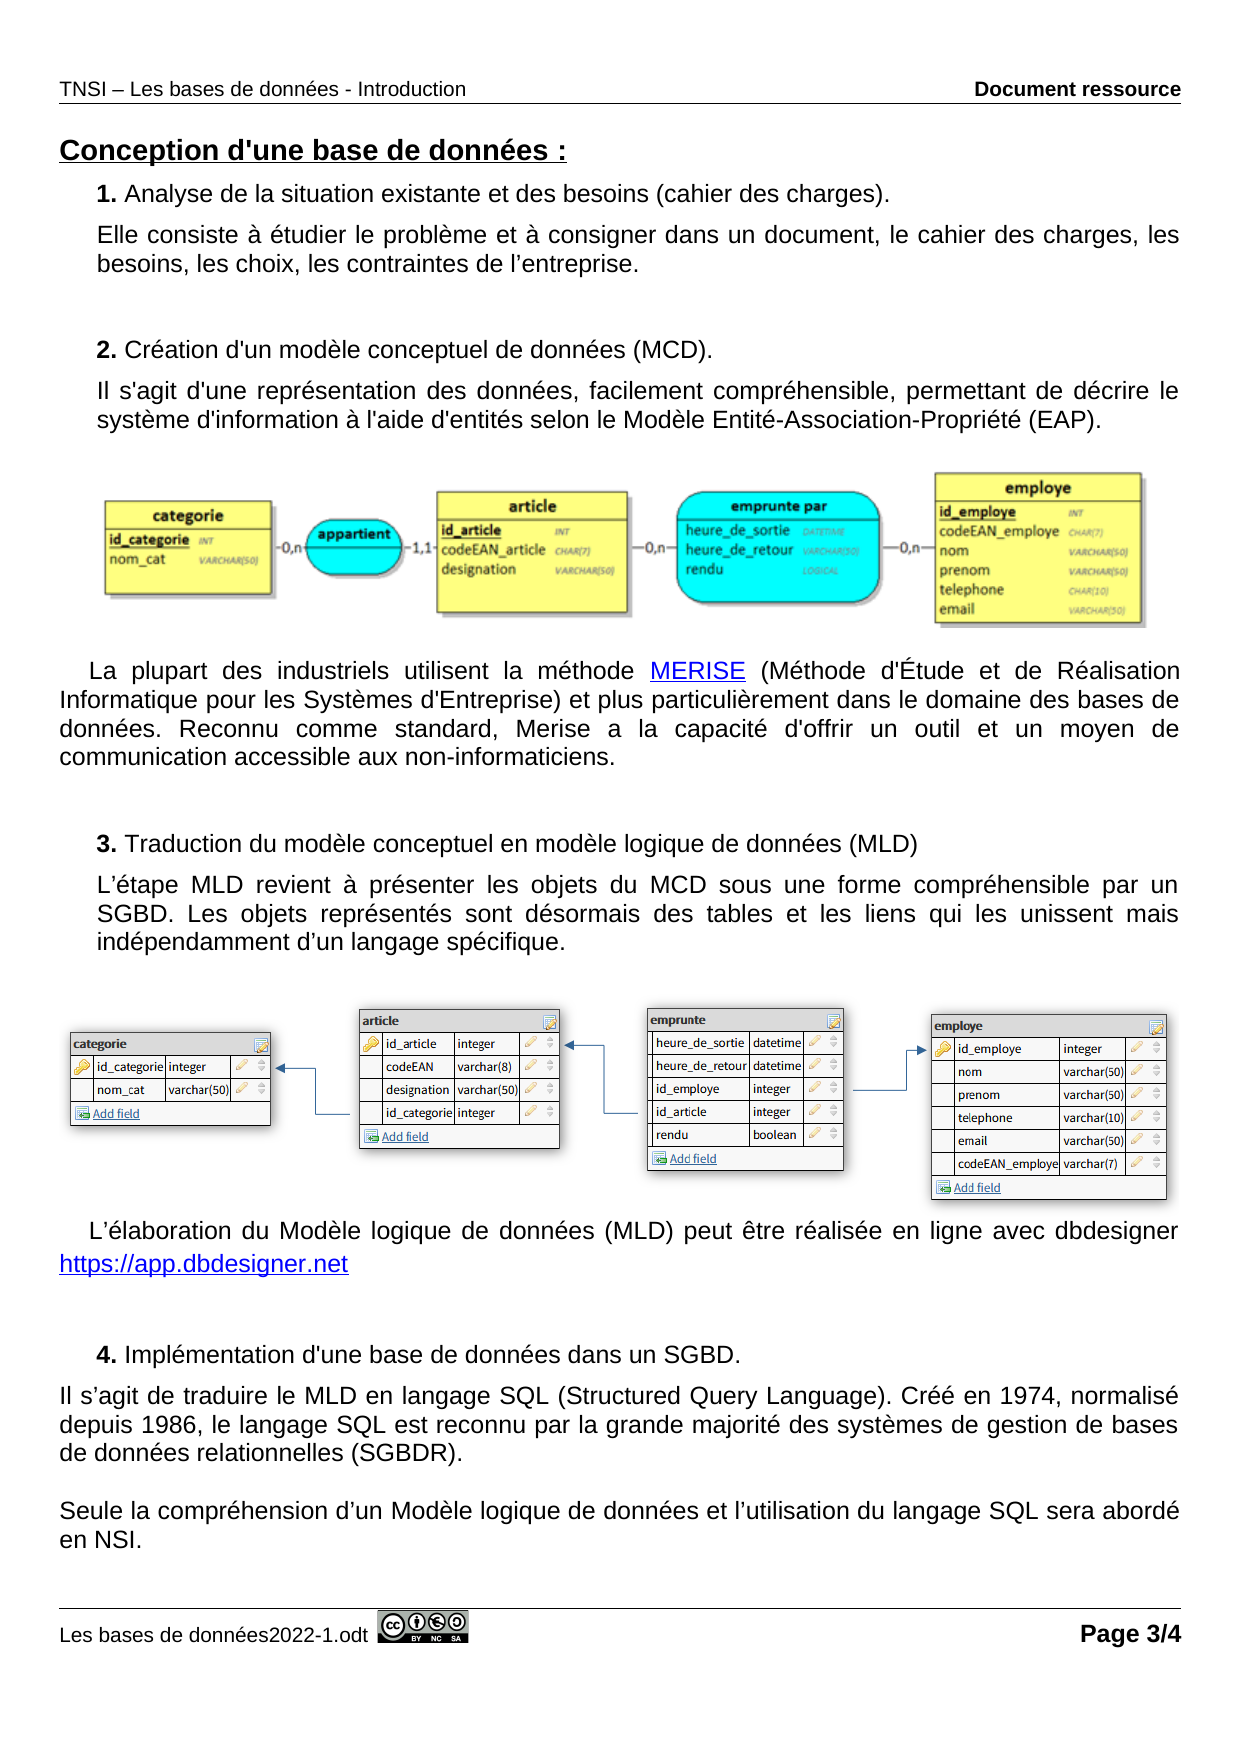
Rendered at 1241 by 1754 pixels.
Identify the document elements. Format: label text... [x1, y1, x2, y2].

text La plupart des industriels utilisent la méthode MERISE (Méthode d'Étude et de Réalisation Informatique pour les Systèmes d'Entreprise) et plus particulièrement dans le domaine des bases de données. Reconnu comme standard, Merise a la capacité d'offrir un outil et un moyen de communication accessible aux non-informaticiens. [59, 656, 1181, 771]
picture [93, 462, 1150, 628]
list Traduction du modèle conceptuel en modèle logique de données (MLD) [96, 829, 1181, 857]
list Il s'agit d'une représentation des données, facilement compréhensible, permettant de décrire le système d'information à l'aide d'entités selon le Modèle Entité-Association-Propriété (EAP). [97, 376, 1181, 434]
list Elle consiste à étudier le problème et à consigner dans un document, le cahier des charges, les besoins, les choix, les contraintes de l’entreprise. [97, 220, 1181, 277]
picture [59, 985, 1180, 1217]
list L’étape MLD revient à présenter les objets du MCD sous une forme compréhensible par un SGBD. Les objets représentés sont désormais des tables et les liens qui les unissent mais indépendamment d’un langage spécifique. [97, 870, 1181, 956]
list Implémentation d'une base de données dans un SGBD. [96, 1340, 1181, 1368]
text L’élaboration du Modèle logique de données (MLD) peut être réalisée en ligne avec dbdesigner https://app.dbdesigner.net [59, 1216, 1181, 1278]
list Analyse de la situation existante et des besoins (cahier des charges). [96, 179, 1181, 207]
text Conception d'une base de données : [59, 133, 1181, 166]
text Seule la compréhension d’un Modèle logique de données et l’utilisation du langage SQL sera abordé en NSI. [59, 1496, 1181, 1553]
text Il s’agit de traduire le MLD en langage SQL (Structured Query Language). Créé en 1974, normalisé depuis 1986, le langage SQL est reconnu par la grande majorité des systèmes de gestion de bases de données relationnelles (SGBDR). [59, 1381, 1181, 1467]
list Création d'un modèle conceptuel de données (MCD). [96, 335, 1181, 364]
picture [377, 1610, 469, 1643]
